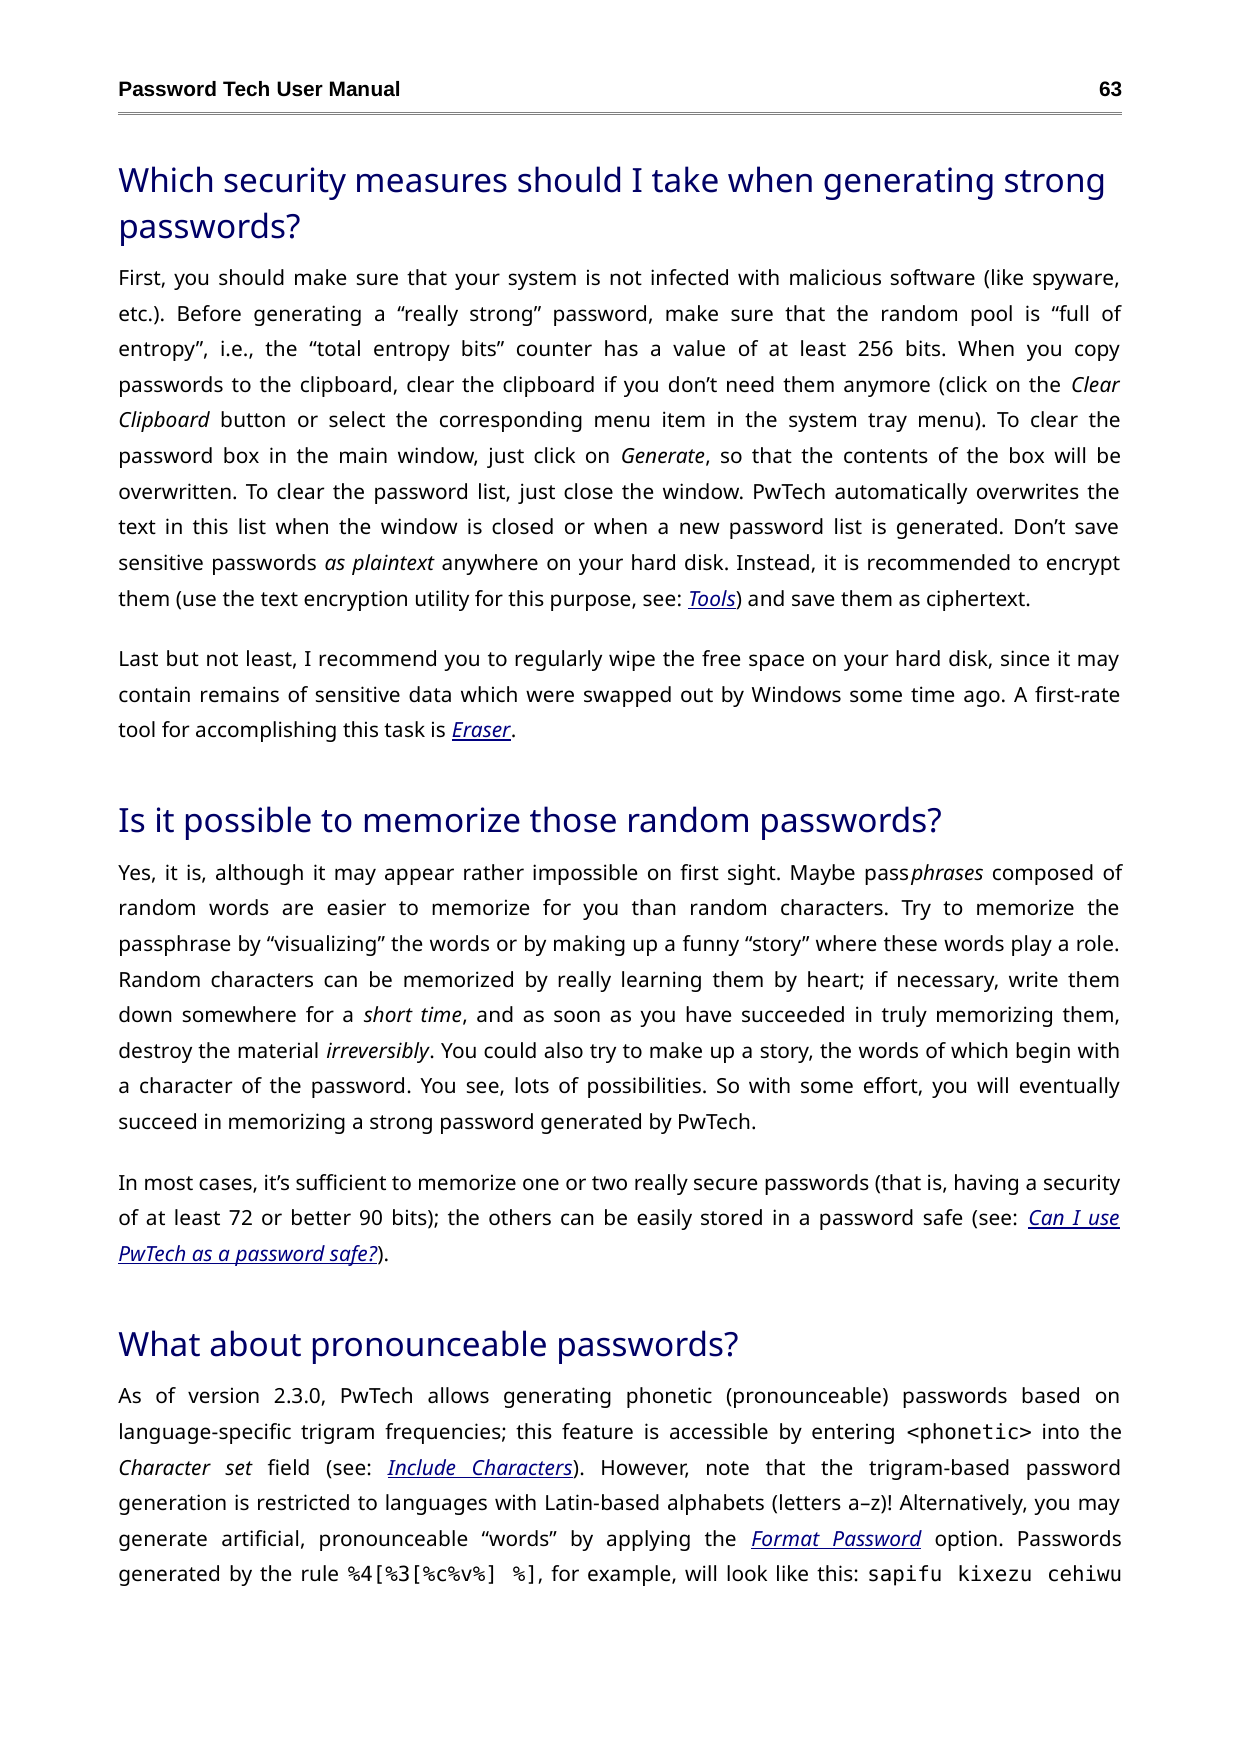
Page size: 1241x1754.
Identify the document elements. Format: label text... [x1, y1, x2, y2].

text As of version 2.3.0, PwTech allows generating phonetic (pronounceable) passwords based on language-specific trigram frequencies; this feature is accessible by entering <phonetic> into the Character set field (see: Include Characters). However, note that the trigram-based password generation is restricted to languages with Latin-based alphabets (letters a–z)! Alternatively, you may generate artificial, pronounceable “words” by applying the Format Password option. Passwords generated by the rule %4[%3[%c%v%] %], for example, will look like this: sapifu kixezu cehiwu [118, 1381, 1122, 1588]
subtitle Which security measures should I take when generating strong passwords? [118, 156, 1122, 248]
text In most cases, it’s sufficient to memorize one or two really secure passwords (that is, having a security of at least 72 or better 90 bits); the others can be easily stored in a password safe (see: Can I use PwTech as a password safe?). [118, 1167, 1122, 1267]
subtitle What about pronounceable passwords? [118, 1320, 1122, 1366]
subtitle Is it possible to memorize those random passwords? [118, 797, 1122, 843]
text First, you should make sure that your system is not infected with malicious software (like spyware, etc.). Before generating a “really strong” password, make sure that the random pool is “full of entropy”, i.e., the “total entropy bits” counter has a value of at least 256 bits. When you copy passwords to the clipboard, clear the clipboard if you don’t need them anymore (click on the Clear Clipboard button or select the corresponding menu item in the system tray menu). To clear the password box in the main window, just click on Generate, so that the contents of the box will be overwritten. To clear the password list, just close the window. PwTech automatically overwrites the text in this list when the window is closed or when a new password list is generated. Don’t save sensitive passwords as plaintext anywhere on your hard disk. Instead, it is recommended to encrypt them (use the text encryption utility for this purpose, see: Tools) and save them as ciphertext. [118, 263, 1122, 612]
text Last but not least, I recommend you to regularly wipe the free space on your hard disk, since it may contain remains of sensitive data which were swapped out by Windows some time ago. A first-rate tool for accomplishing this task is Eraser. [118, 644, 1122, 744]
text Yes, it is, although it may appear rather impossible on first sight. Maybe passphrases composed of random words are easier to memorize for you than random characters. Try to memorize the passphrase by “visualizing” the words or by making up a funny “story” where these words play a role. Random characters can be memorized by really learning them by heart; if necessary, write them down somewhere for a short time, and as soon as you have succeeded in truly memorizing them, destroy the material irreversibly. You could also try to make up a story, the words of which begin with a character of the password. You see, lots of possibilities. So with some effort, you will eventually succeed in memorizing a strong password generated by PwTech. [118, 858, 1122, 1136]
